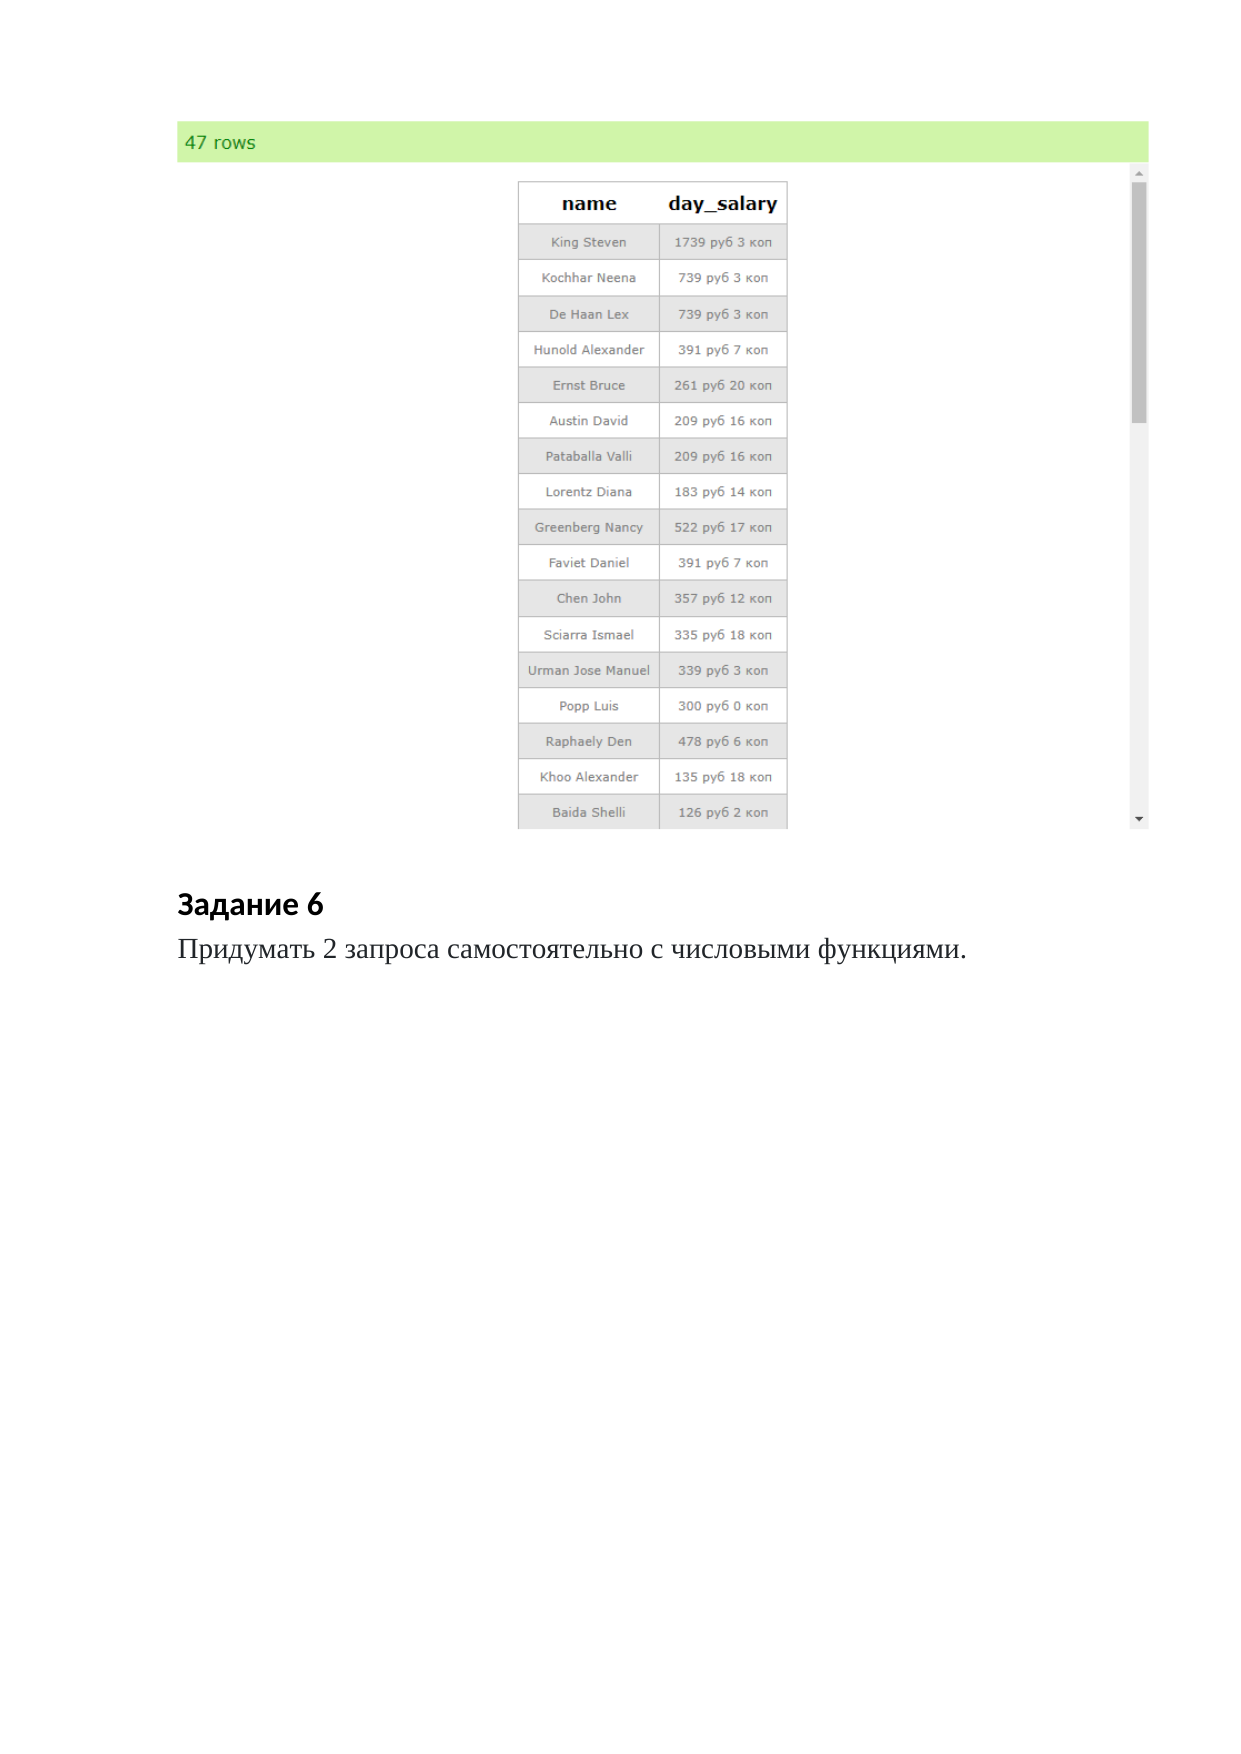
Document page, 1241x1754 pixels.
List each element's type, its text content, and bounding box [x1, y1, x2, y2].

text Задание 6 [177, 882, 1152, 923]
text Придумать 2 запроса самостоятельно с числовыми функциями. [177, 932, 1152, 965]
